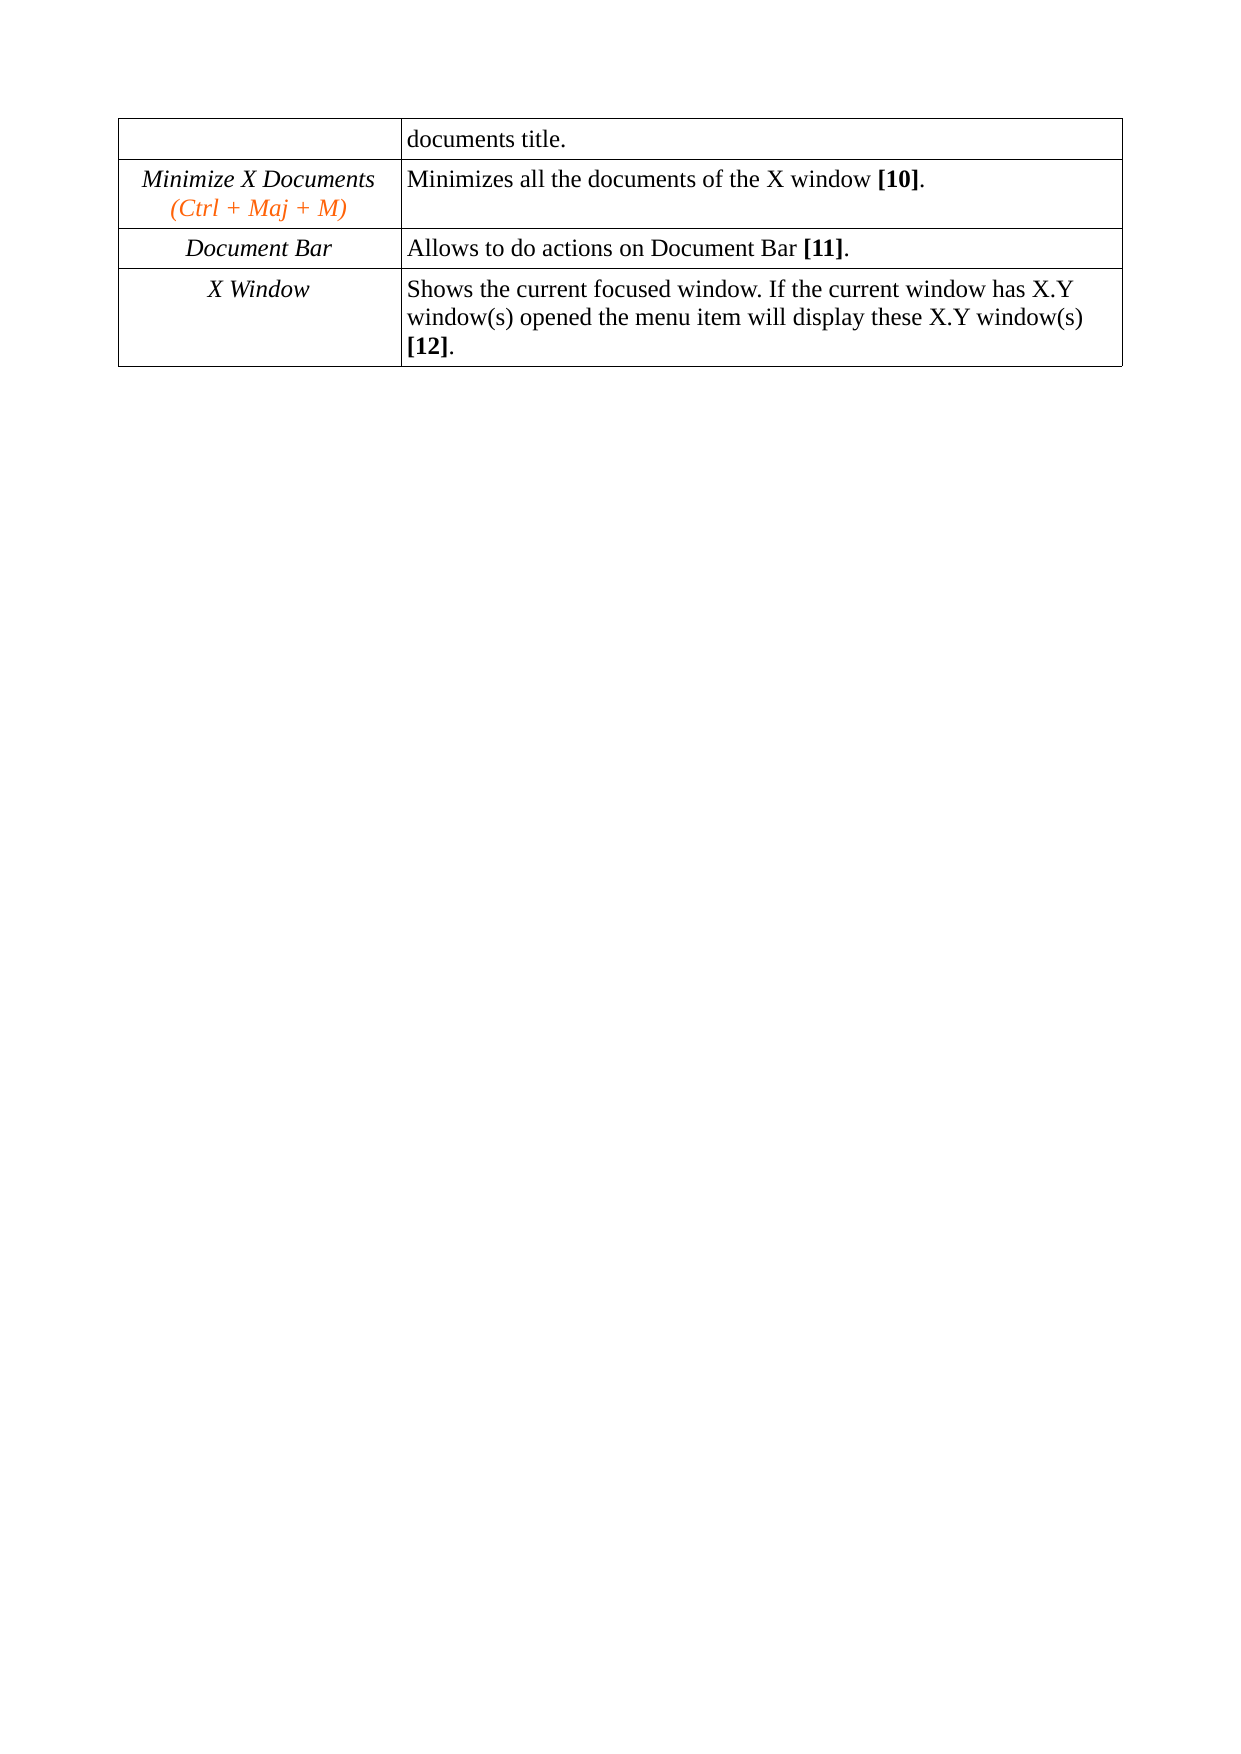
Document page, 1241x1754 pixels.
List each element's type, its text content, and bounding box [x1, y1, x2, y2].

table_cell Minimizes all the documents of the X window [10]. [402, 160, 1122, 227]
table_cell [119, 119, 401, 158]
table_cell Document Bar [119, 229, 401, 268]
table_cell X Window [119, 269, 401, 366]
table_cell Shows the current focused window. If the current window has X.Y window(s) opened the menu item will display these X.Y window(s) [12]. [402, 269, 1122, 366]
table_cell documents title. [402, 119, 1122, 158]
table_cell Allows to do actions on Document Bar [11]. [402, 229, 1122, 268]
table_cell Minimize X Documents (Ctrl + Maj + M) [119, 160, 401, 227]
